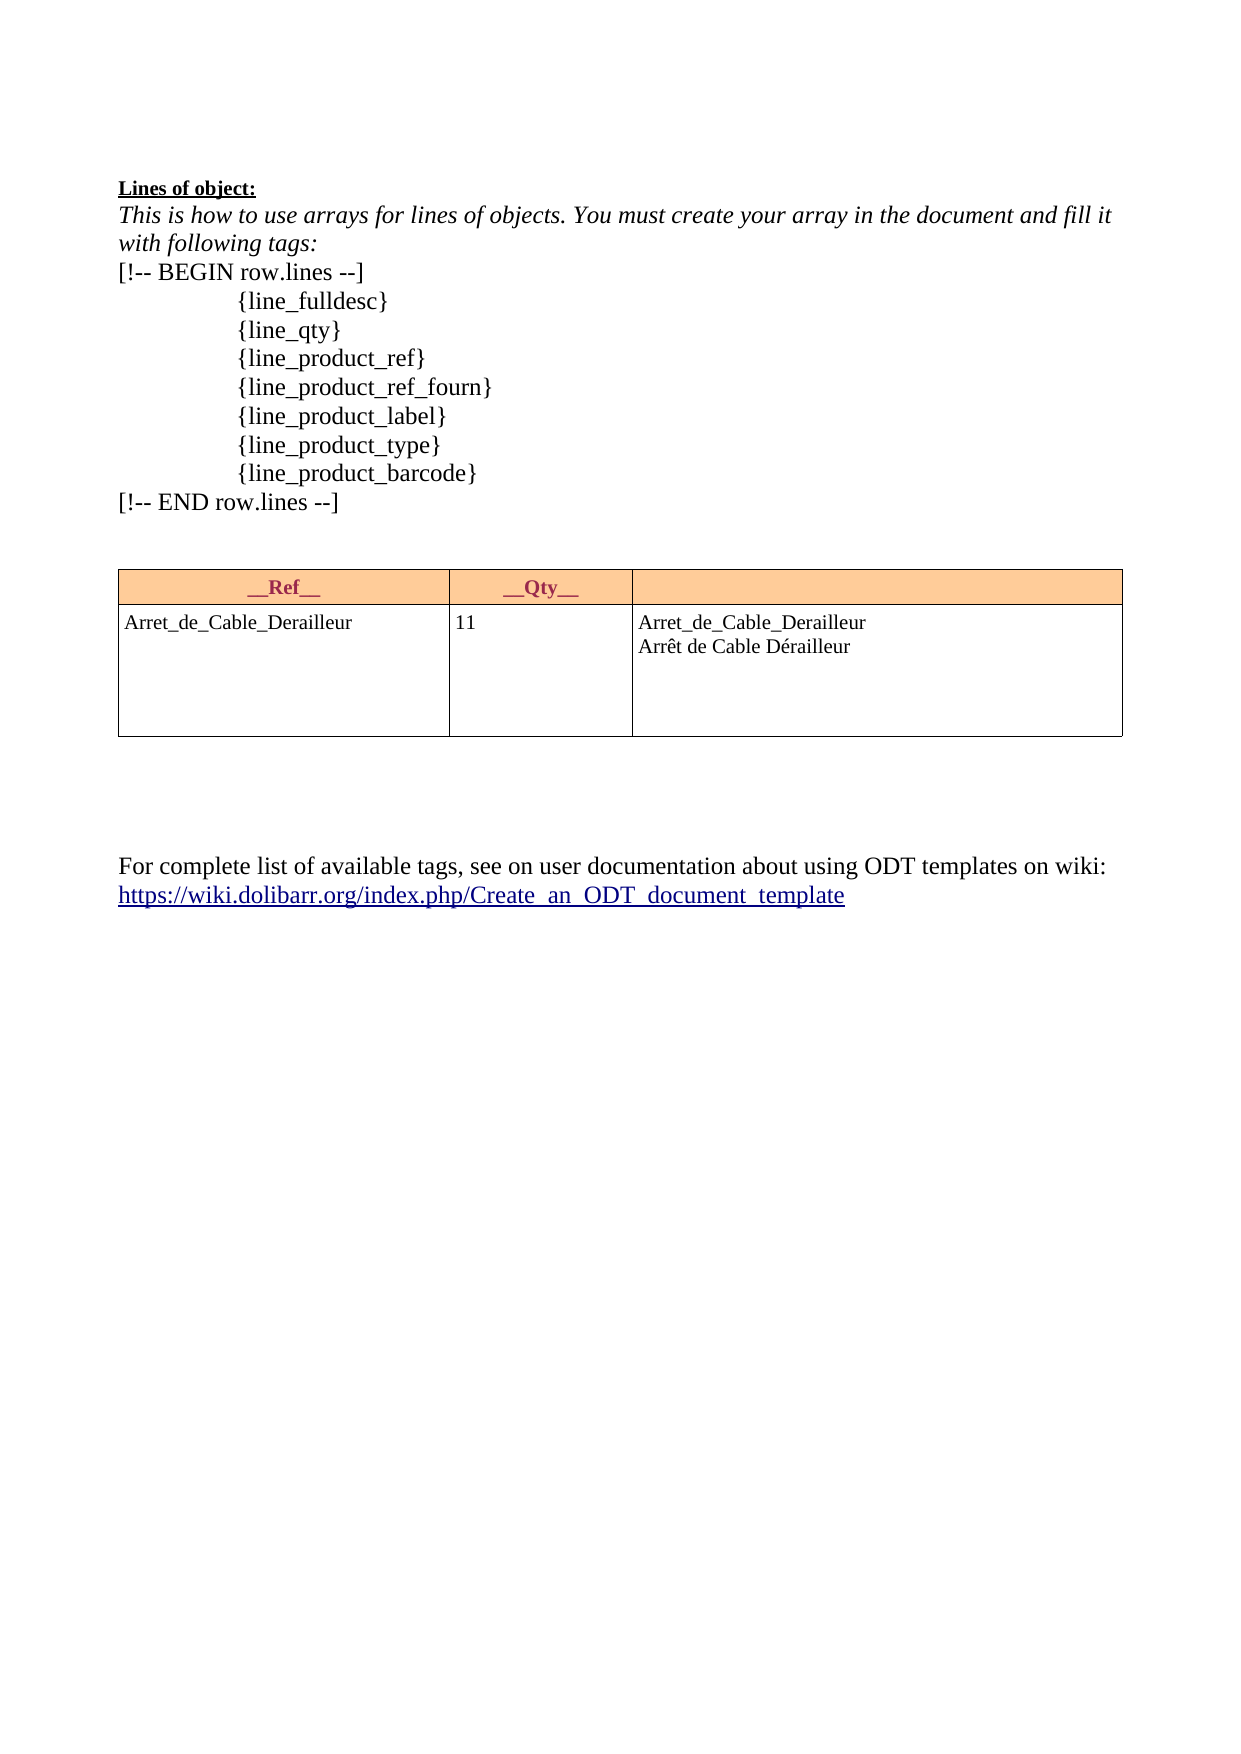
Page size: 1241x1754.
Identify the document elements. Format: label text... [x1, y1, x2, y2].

text {line_product_barcode} [118, 458, 1122, 487]
text For complete list of available tags, see on user documentation about using ODT templates on wiki: [118, 851, 1122, 880]
table_cell 11 [450, 605, 632, 736]
text This is how to use arrays for lines of objects. You must create your array in the document and fill it with following tags: [118, 200, 1122, 257]
text {line_product_label} [118, 401, 1122, 430]
text {line_qty} [118, 315, 1122, 343]
text [!-- END row.lines --] [118, 487, 1122, 516]
text {line_product_ref_fourn} [118, 372, 1122, 401]
text Lines of object: [118, 176, 1122, 200]
table_header __Qty__ [450, 570, 632, 604]
text {line_fulldesc} [118, 286, 1122, 315]
text https://wiki.dolibarr.org/index.php/Create_an_ODT_document_template [118, 880, 1122, 909]
table_header __Ref__ [119, 570, 449, 604]
text [!-- BEGIN row.lines --] [118, 257, 1122, 286]
table_cell Arret_de_Cable_Derailleur Arrêt de Cable Dérailleur [633, 605, 1122, 736]
text {line_product_type} [118, 430, 1122, 458]
table_header [633, 570, 1122, 604]
table_cell Arret_de_Cable_Derailleur [119, 605, 449, 736]
text {line_product_ref} [118, 343, 1122, 372]
